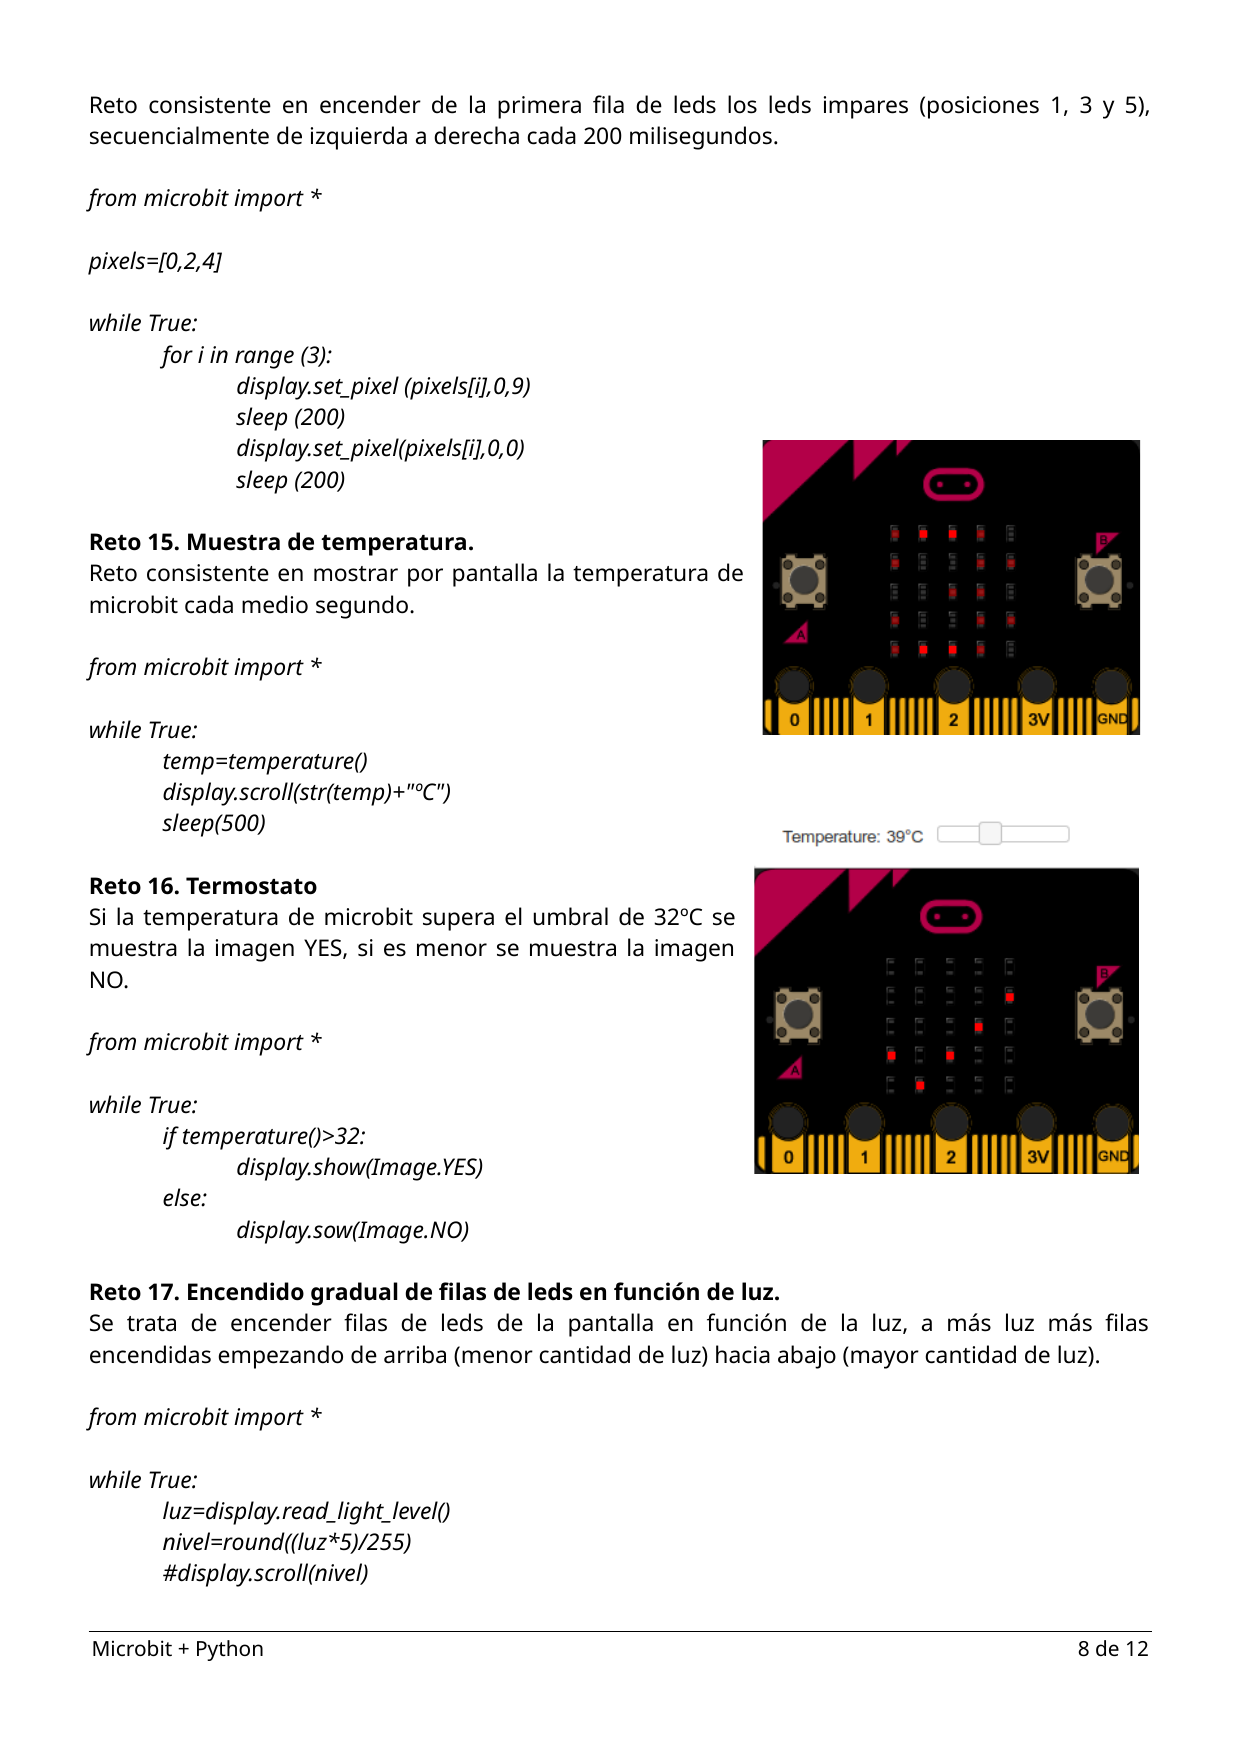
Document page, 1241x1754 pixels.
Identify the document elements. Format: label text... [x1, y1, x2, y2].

text sleep (200) [88, 463, 762, 495]
text Se trata de encender filas de leds de la pantalla en función de la luz, a más luz más filas encendidas empezando de arriba (menor cantidad de luz) hacia abajo (mayor cantidad de luz). [88, 1307, 1152, 1370]
text Reto 17. Encendido gradual de filas de leds en función de luz. [88, 1276, 1152, 1307]
text while True: [88, 1088, 754, 1120]
text from microbit import * [88, 1026, 754, 1057]
text from microbit import * [88, 651, 762, 682]
text pixels=[0,2,4] [88, 245, 1152, 276]
text if temperature()>32: [88, 1120, 754, 1151]
text display.show(Image.YES) [88, 1151, 1152, 1182]
text while True: [88, 1463, 1152, 1495]
text else: [88, 1182, 1152, 1213]
text while True: [88, 713, 1152, 745]
text display.set_pixel(pixels[i],0,0) [88, 432, 1152, 463]
text Reto 16. Termostato [88, 870, 754, 901]
text display.scroll(str(temp)+"ºC") [88, 776, 1152, 807]
text [1139, 1088, 1152, 1120]
text [1139, 1120, 1152, 1151]
text temp=temperature() [88, 745, 1152, 776]
text for i in range (3): [88, 338, 1152, 370]
text from microbit import * [88, 1401, 1152, 1432]
text while True: [88, 307, 1152, 338]
picture [754, 814, 1139, 1174]
text Reto consistente en mostrar por pantalla la temperatura de microbit cada medio segundo. [88, 557, 762, 620]
text display.set_pixel (pixels[i],0,9) [88, 370, 1152, 401]
text nivel=round((luz*5)/255) [88, 1526, 1152, 1557]
text [1141, 463, 1152, 495]
text luz=display.read_light_level() [88, 1495, 1152, 1526]
text Si la temperatura de microbit supera el umbral de 32ºC se muestra la imagen YES, si es menor se muestra la imagen NO. [88, 901, 754, 995]
text Reto 15. Muestra de temperatura. [88, 526, 762, 557]
text display.sow(Image.NO) [88, 1213, 1152, 1245]
text from microbit import * [88, 182, 1152, 213]
text sleep (200) [88, 401, 1152, 432]
text Reto consistente en encender de la primera fila de leds los leds impares (posiciones 1, 3 y 5), secuencialmente de izquierda a derecha cada 200 milisegundos. [88, 88, 1152, 151]
text [1139, 870, 1152, 901]
text sleep(500) [88, 807, 1152, 838]
text #display.scroll(nivel) [88, 1557, 1152, 1588]
picture [762, 440, 1141, 735]
